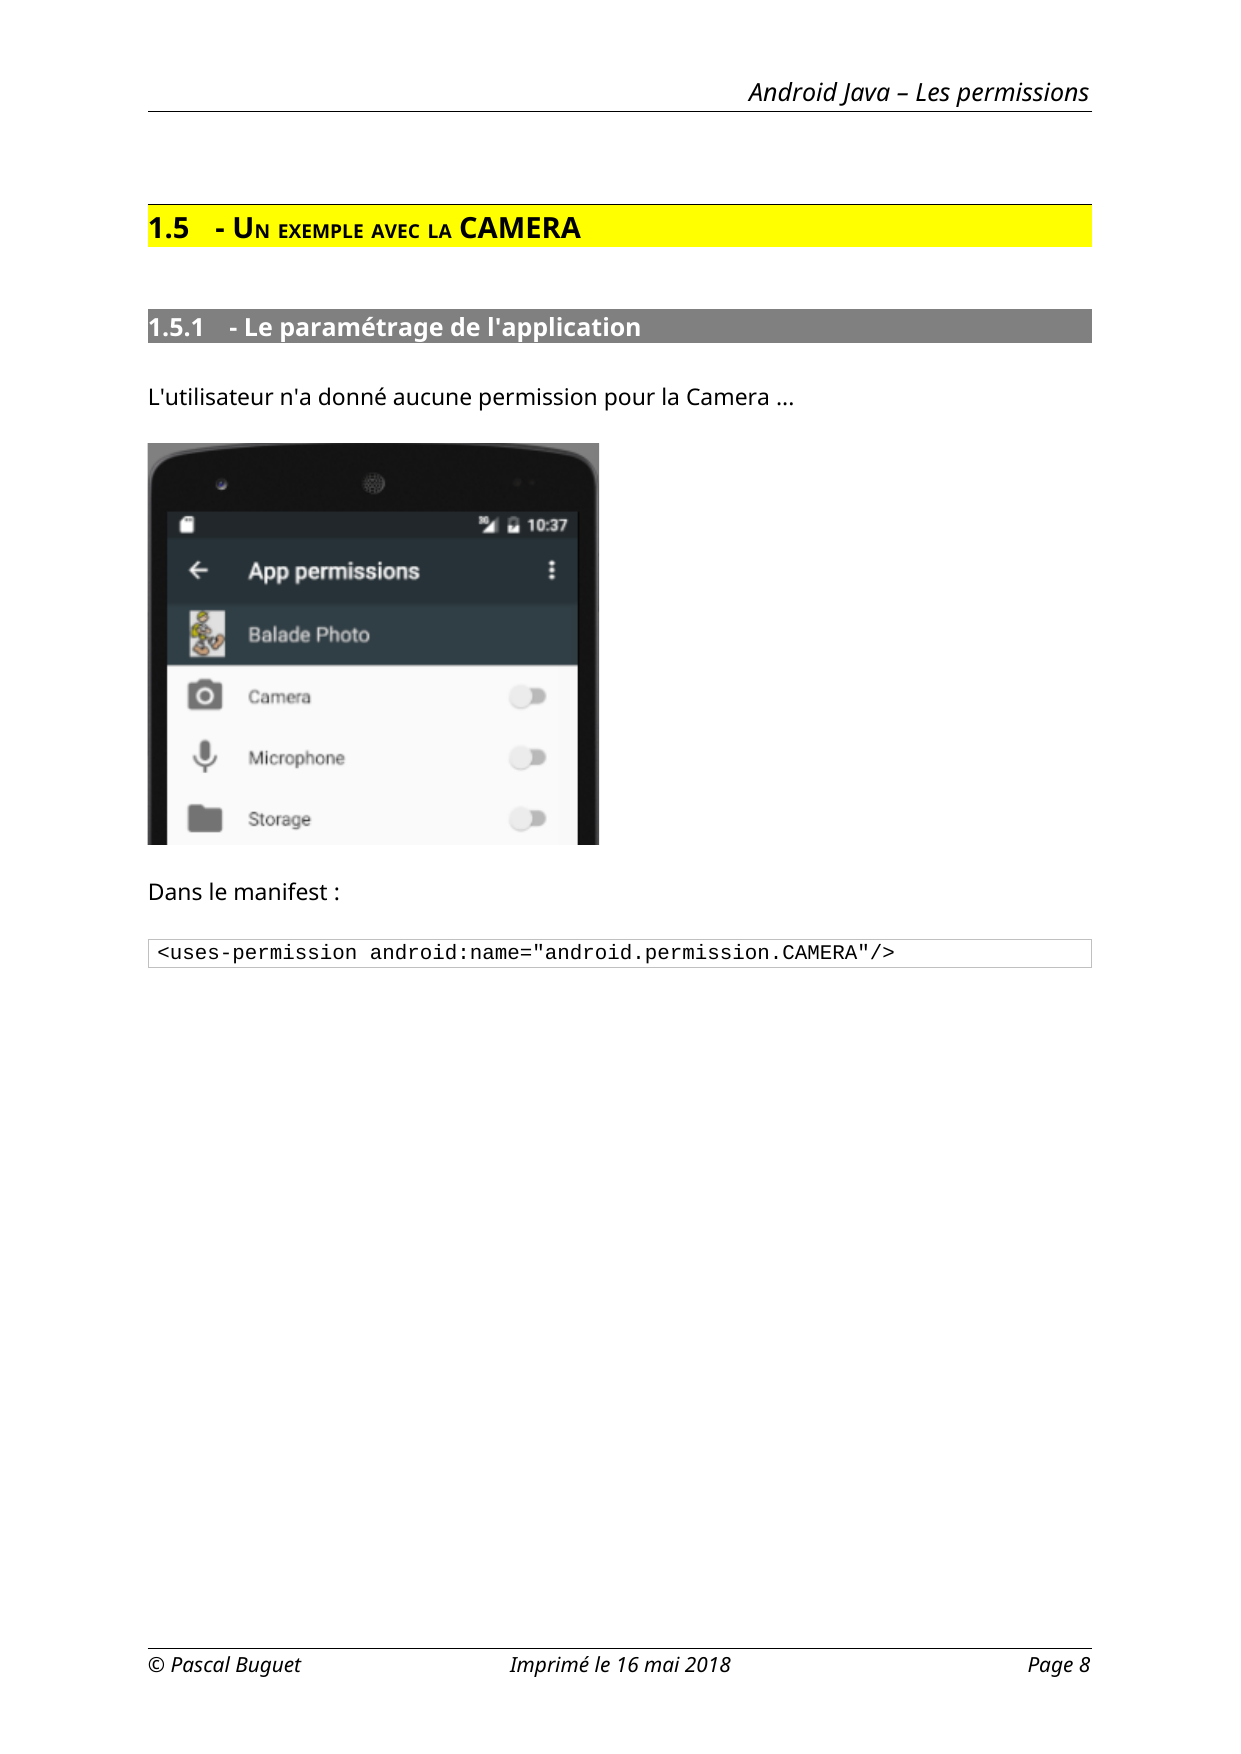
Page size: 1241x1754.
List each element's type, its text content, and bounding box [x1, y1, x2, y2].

picture [147, 443, 600, 845]
text L'utilisateur n'a donné aucune permission pour la Camera ... [148, 381, 1092, 412]
text <uses-permission android:name="android.permission.CAMERA"/> [149, 940, 1091, 967]
subtitle - Le paramétrage de l'application [148, 309, 1092, 343]
subtitle - Un exemple avec la CAMERA [148, 205, 1092, 247]
text Dans le manifest : [148, 876, 1092, 907]
